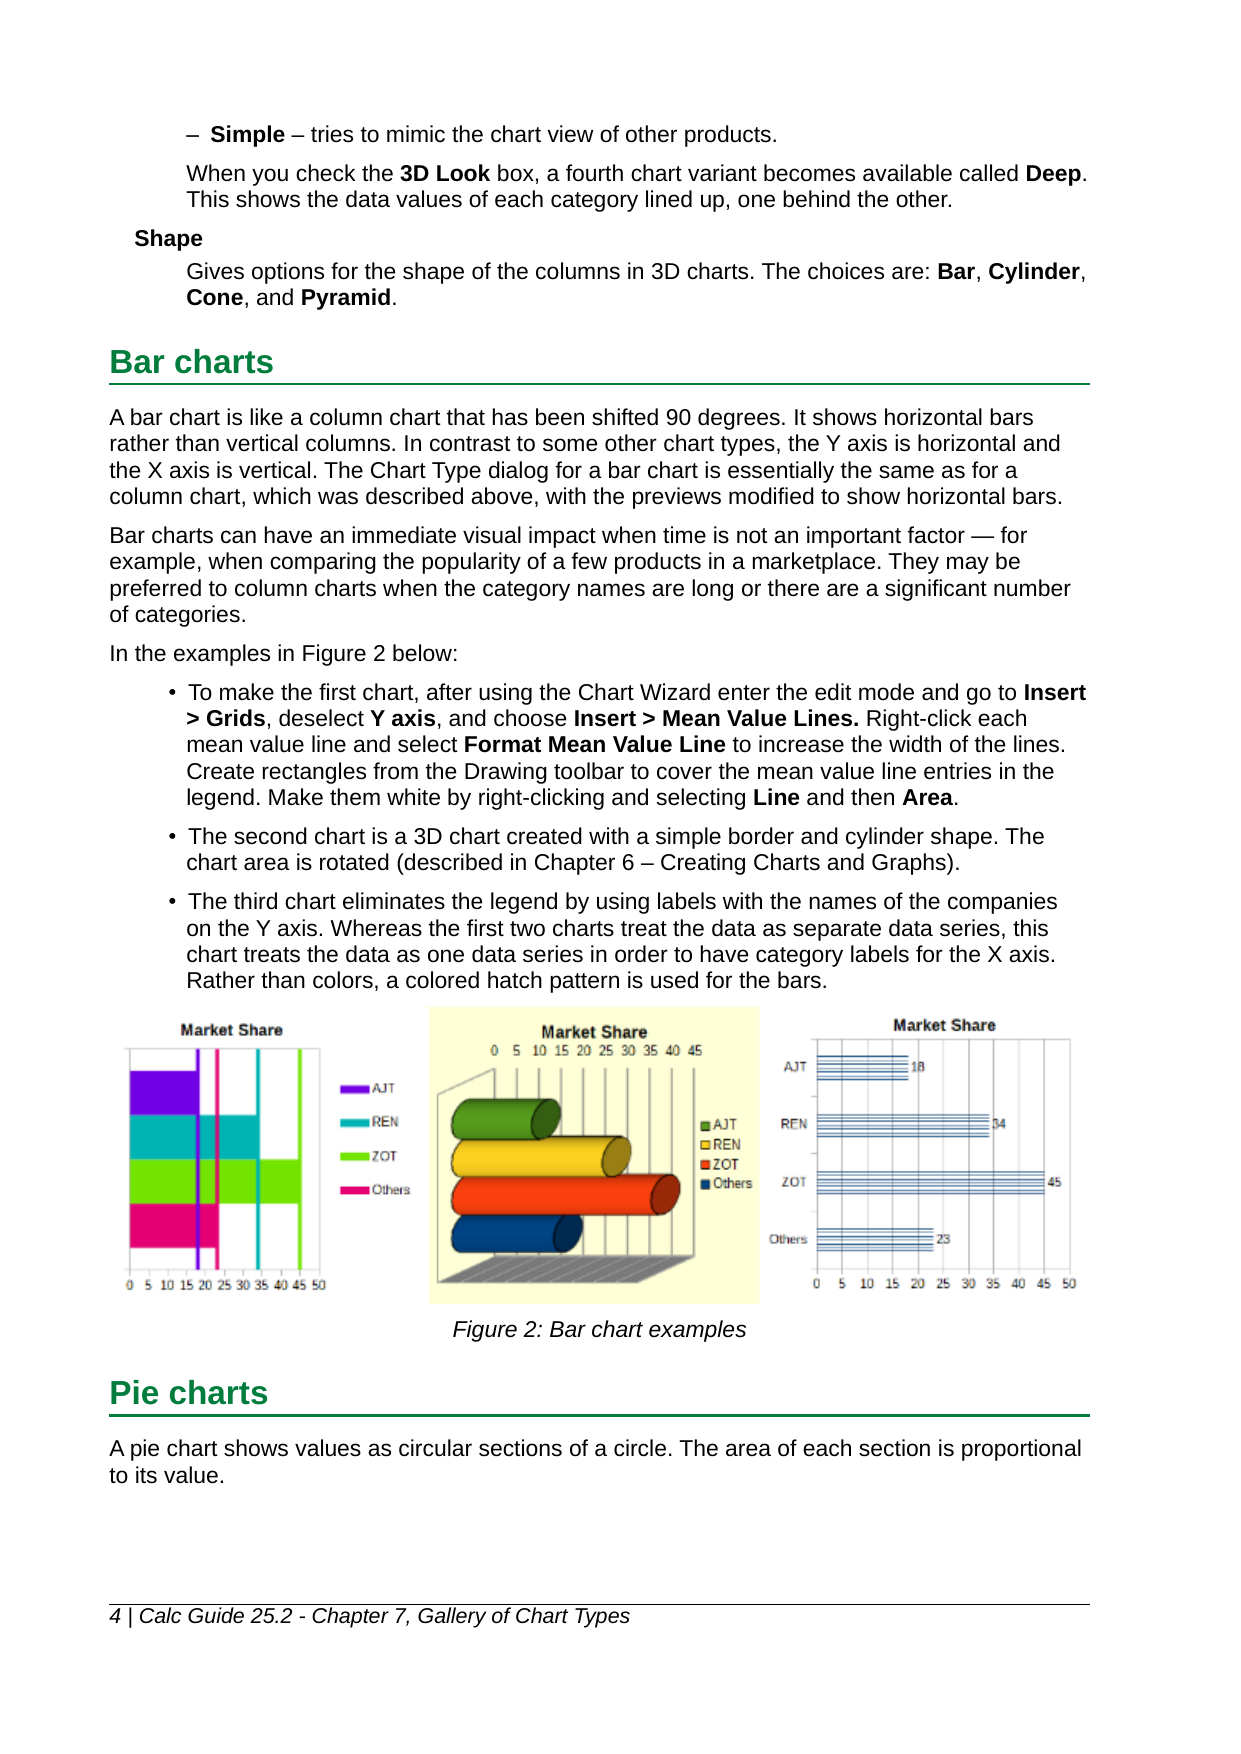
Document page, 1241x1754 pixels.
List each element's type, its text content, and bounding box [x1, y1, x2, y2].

list The third chart eliminates the legend by using labels with the names of the companies on the Y axis. Whereas the first two charts treat the data as separate data series, this chart treats the data as one data series in order to have category labels for the X axis. Rather than colors, a colored hatch pattern is used for the bars. [168, 888, 1090, 993]
text A pie chart shows values as circular sections of a circle. The area of each section is proportional to its value. [109, 1435, 1090, 1488]
text A bar chart is like a column chart that has been shifted 90 degrees. It shows horizontal bars rather than vertical columns. In contrast to some other chart types, the Y axis is horizontal and the X axis is vertical. The Chart Type dialog for a bar chart is essentially the same as for a column chart, which was described above, with the previews modified to show horizontal bars. [109, 404, 1090, 509]
list The second chart is a 3D chart created with a simple border and cylinder shape. The chart area is rotated (described in Chapter 6 – Creating Charts and Graphs). [168, 823, 1090, 876]
text Bar charts can have an immediate visual impact when time is not an important factor — for example, when comparing the popularity of a few products in a marketplace. They may be preferred to column charts when the category names are long or there are a significant number of categories. [109, 522, 1090, 627]
text Figure 2: Bar chart examples [111, 1316, 1088, 1342]
text Shape [134, 225, 1090, 251]
list In the examples in Figure 2 below: [109, 640, 1090, 666]
text When you check the 3D Look box, a fourth chart variant becomes available called Deep. This shows the data values of each category lined up, one behind the other. [186, 160, 1090, 213]
picture [111, 1006, 1088, 1304]
subtitle Pie charts [109, 1373, 1090, 1414]
subtitle Bar charts [109, 342, 1090, 383]
list To make the first chart, after using the Chart Wizard enter the edit mode and go to Insert > Grids, deselect Y axis, and choose Insert > Mean Value Lines. Right-click each mean value line and select Format Mean Value Line to increase the width of the lines. Create rectangles from the Drawing toolbar to cover the mean value line entries in the legend. Make them white by right-clicking and selecting Line and then Area. [168, 679, 1090, 810]
text Gives options for the shape of the columns in 3D charts. The choices are: Bar, Cylinder, Cone, and Pyramid. [186, 258, 1090, 310]
list Simple – tries to mimic the chart view of other products. [186, 121, 1090, 147]
